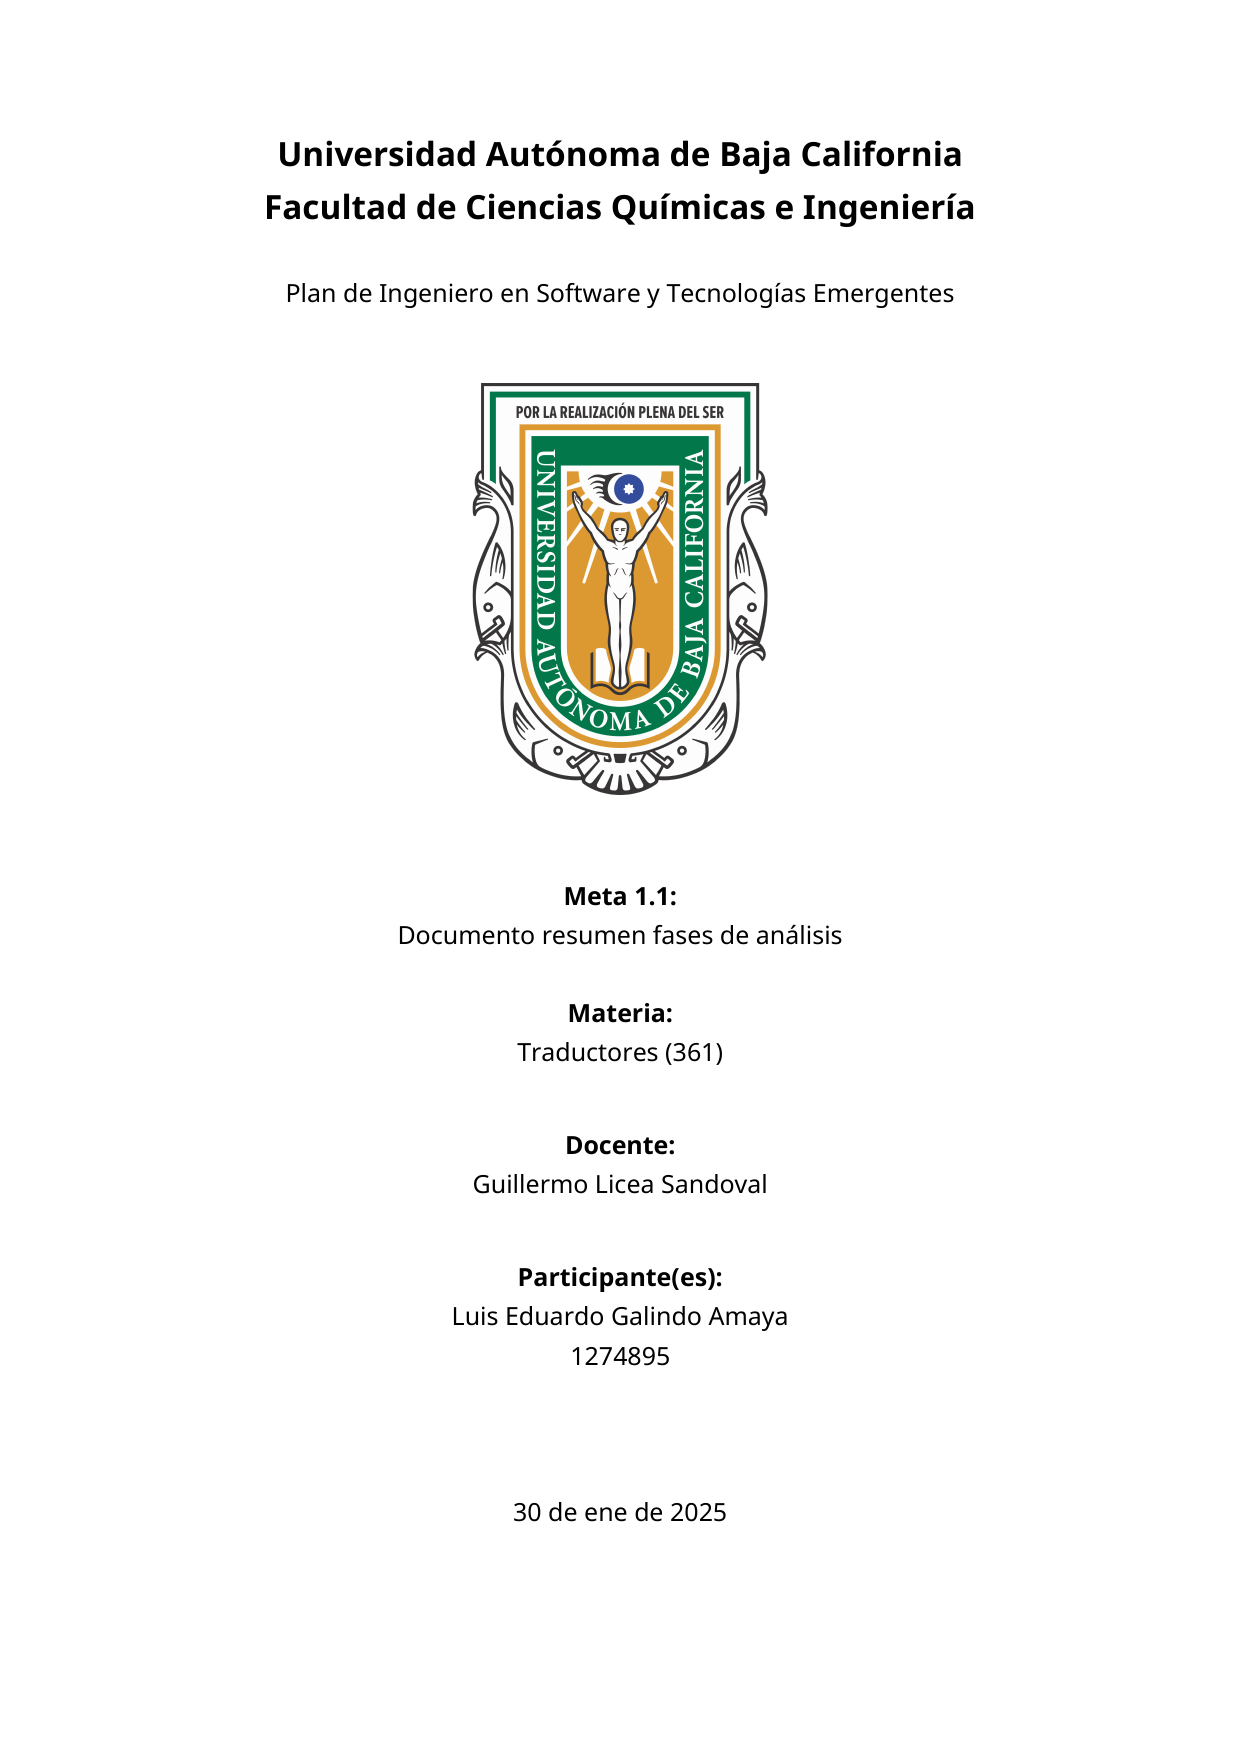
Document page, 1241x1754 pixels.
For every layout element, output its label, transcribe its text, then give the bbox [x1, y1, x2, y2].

text Materia: [150, 996, 1090, 1030]
text Luis Eduardo Galindo Amaya [150, 1299, 1090, 1333]
text Documento resumen fases de análisis [150, 917, 1090, 951]
picture [472, 383, 768, 795]
text Traductores (361) [150, 1035, 1090, 1069]
text Guillermo Licea Sandoval [150, 1167, 1090, 1201]
text 1274895 [150, 1338, 1090, 1372]
text Docente: [150, 1128, 1090, 1162]
text Participante(es): [150, 1260, 1090, 1294]
text Meta 1.1: [150, 878, 1090, 912]
text 30 de ene de 2025 [150, 1495, 1090, 1529]
